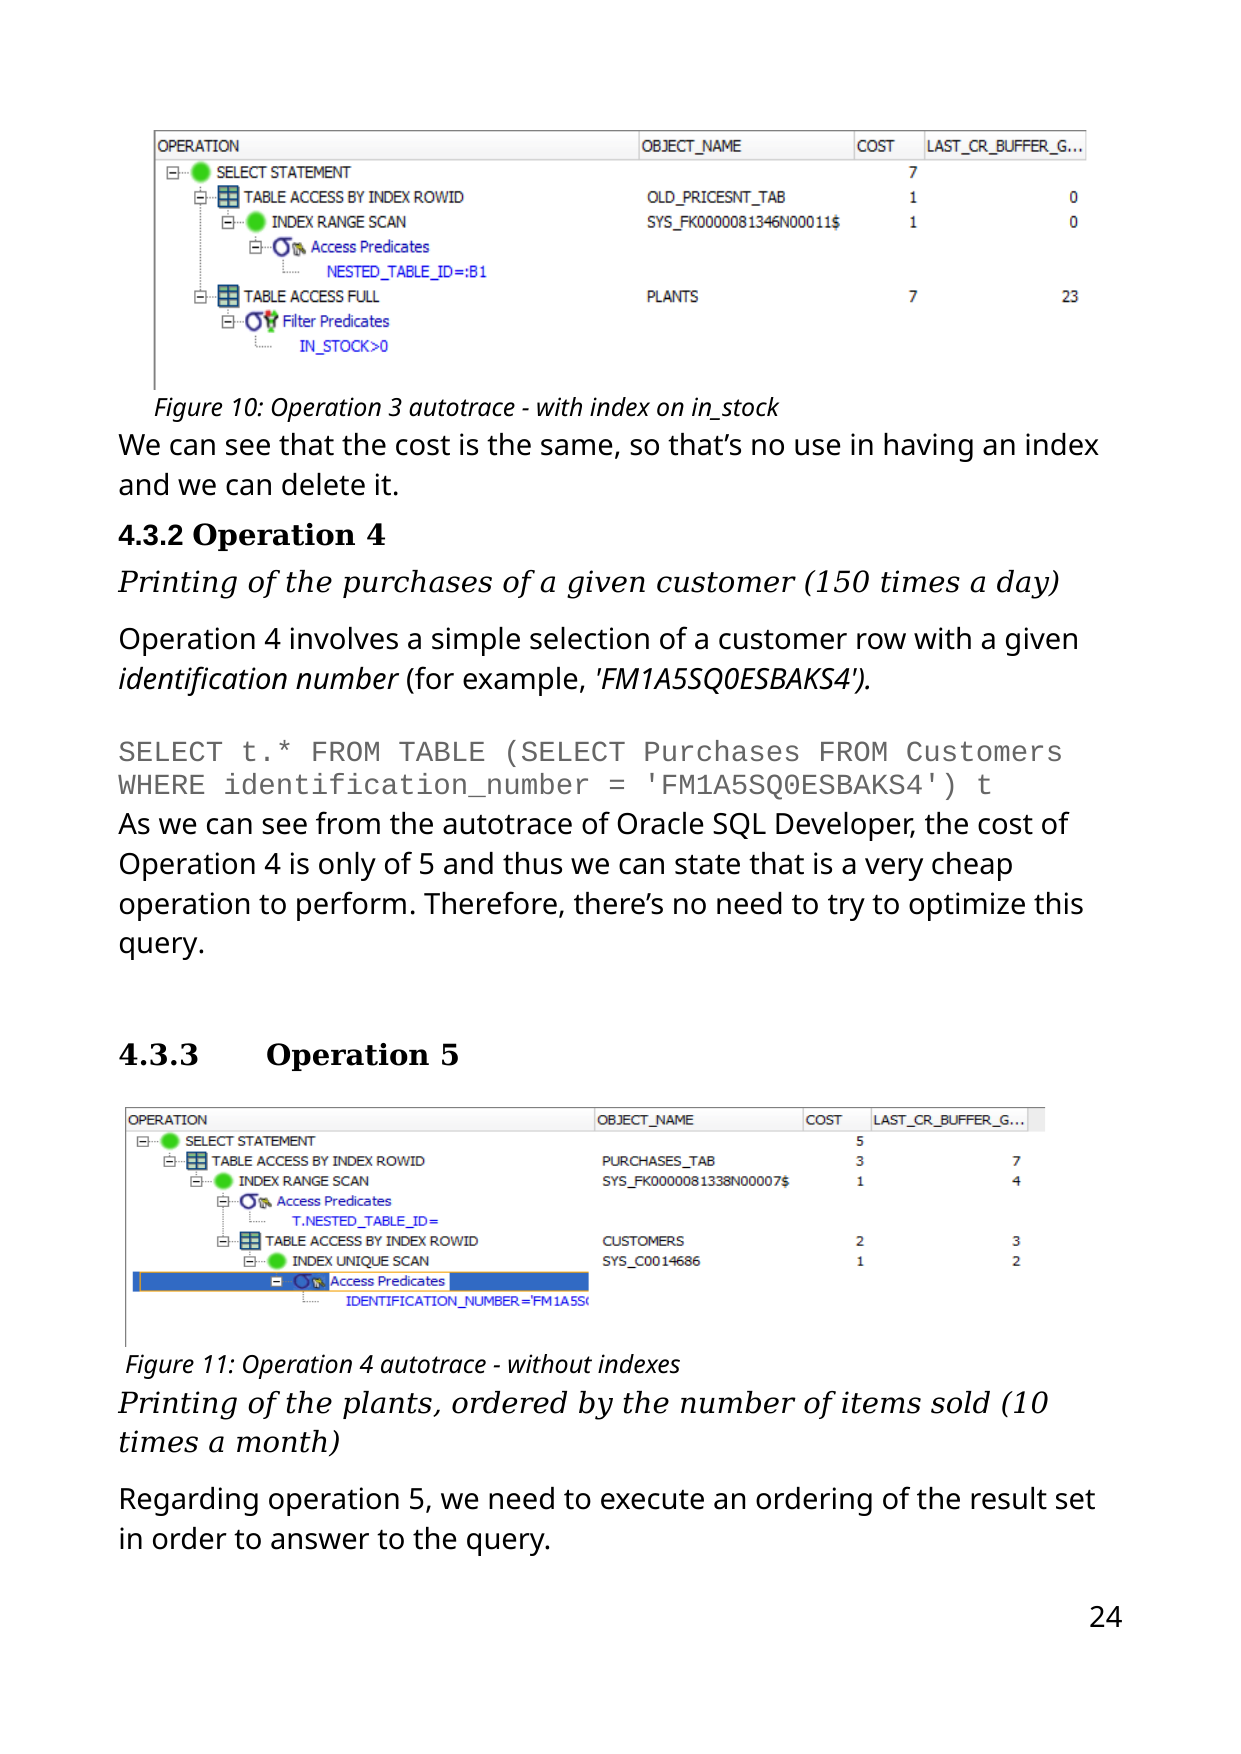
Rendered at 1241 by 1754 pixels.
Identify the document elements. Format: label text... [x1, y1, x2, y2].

text Regarding operation 5, we need to execute an ordering of the result set in order to answer to the query. [118, 1478, 1122, 1558]
text Figure 11: Operation 4 autotrace - without indexes [125, 1347, 1045, 1381]
picture [153, 130, 1087, 390]
text Operation 4 involves a simple selection of a customer row with a given identification number (for example, 'FM1A5SQ0ESBAKS4'). [118, 618, 1122, 698]
picture [125, 1107, 1046, 1347]
text As we can see from the autotrace of Oracle SQL Developer, the cost of Operation 4 is only of 5 and thus we can state that is a very cheap operation to perform. Therefore, there’s no need to try to optimize this query. [118, 803, 1122, 962]
subtitle Operation 5 [118, 1038, 1122, 1072]
subtitle Operation 4 [118, 518, 1122, 552]
text Figure 10: Operation 3 autotrace - with index on in_stock [154, 390, 1087, 424]
text SELECT t.* FROM TABLE (SELECT Purchases FROM Customers WHERE identification_number = 'FM1A5SQ0ESBAKS4') t [118, 737, 1122, 803]
text Printing of the plants, ordered by the number of items sold (10 times a month) [118, 1084, 1122, 1459]
text We can see that the cost is the same, so that’s no use in having an index and we can delete it. [118, 118, 1122, 503]
text Printing of the purchases of a given customer (150 times a day) [118, 565, 1122, 599]
